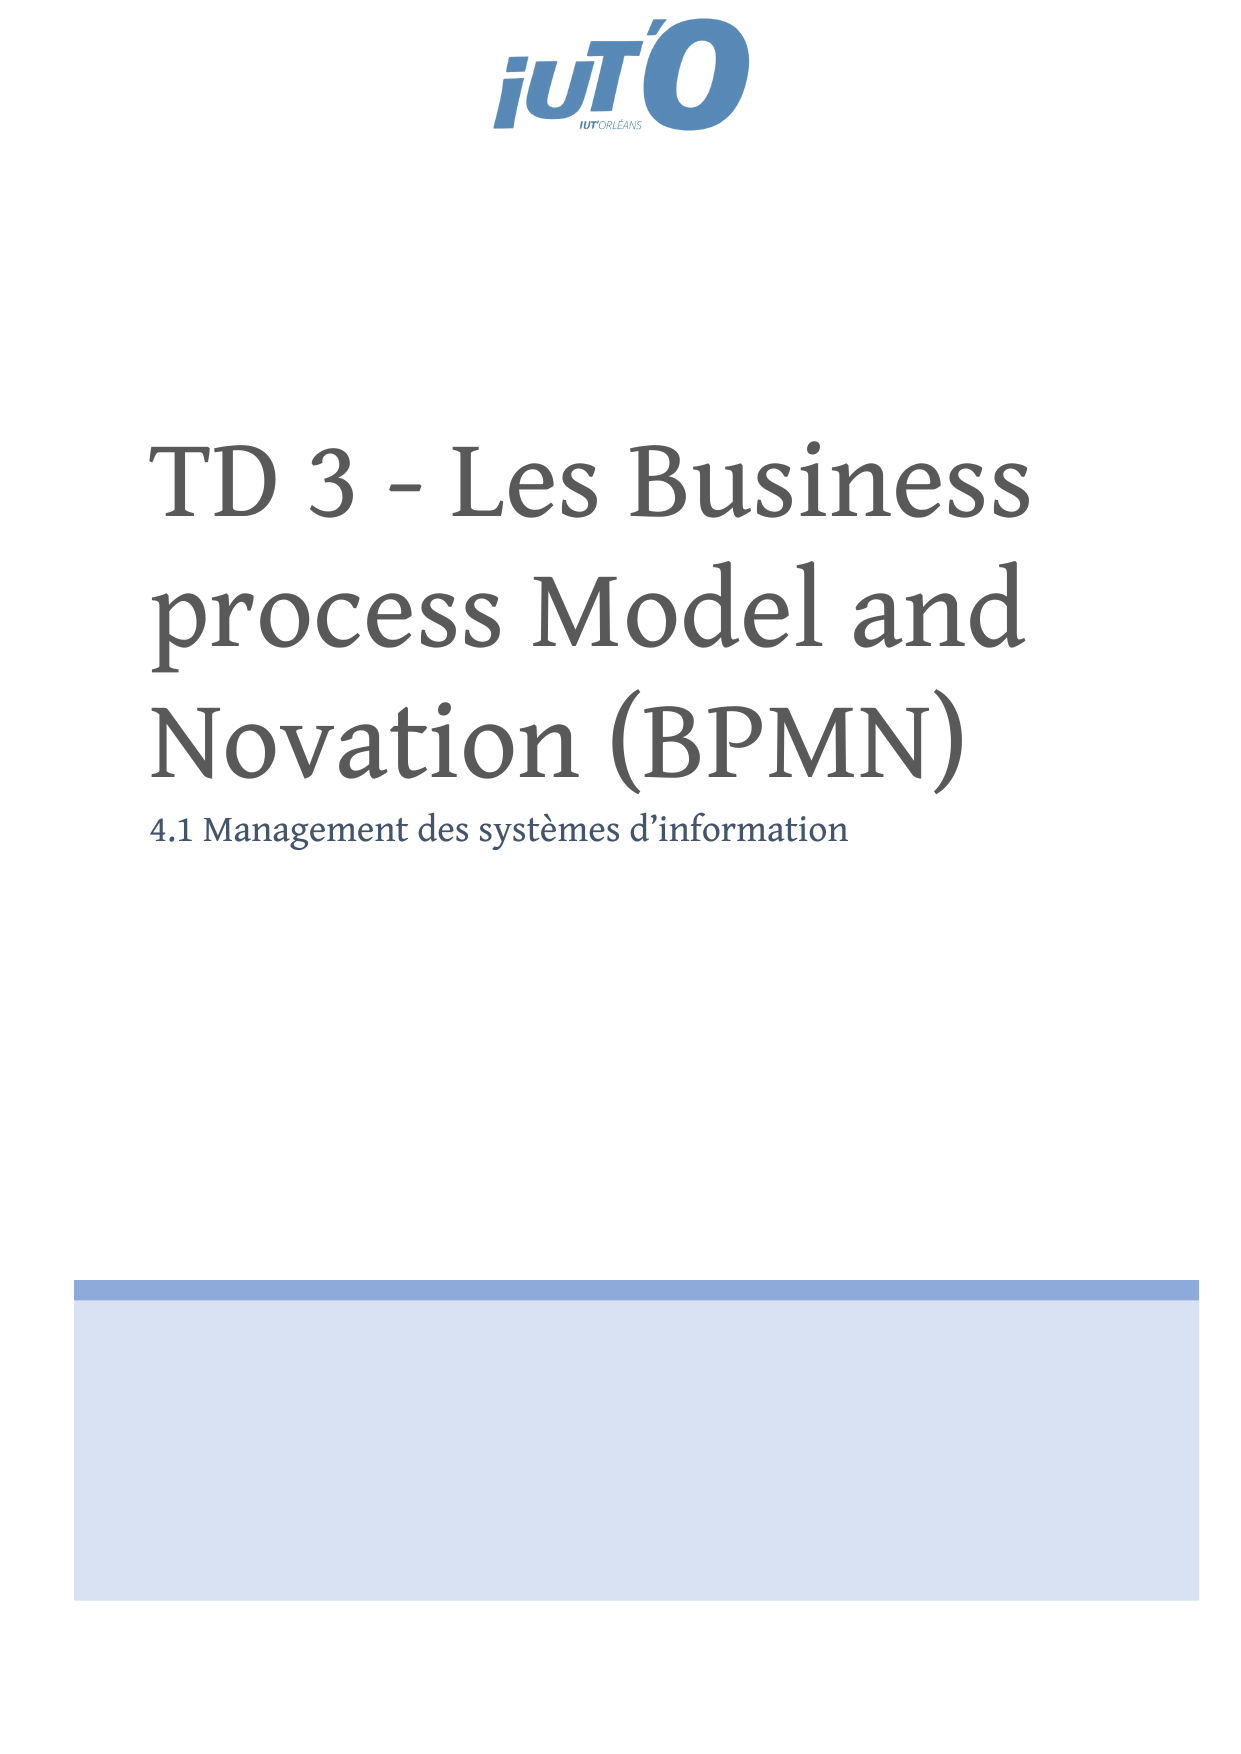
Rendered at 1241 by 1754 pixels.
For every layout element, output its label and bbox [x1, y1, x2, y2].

picture [488, 0, 752, 152]
